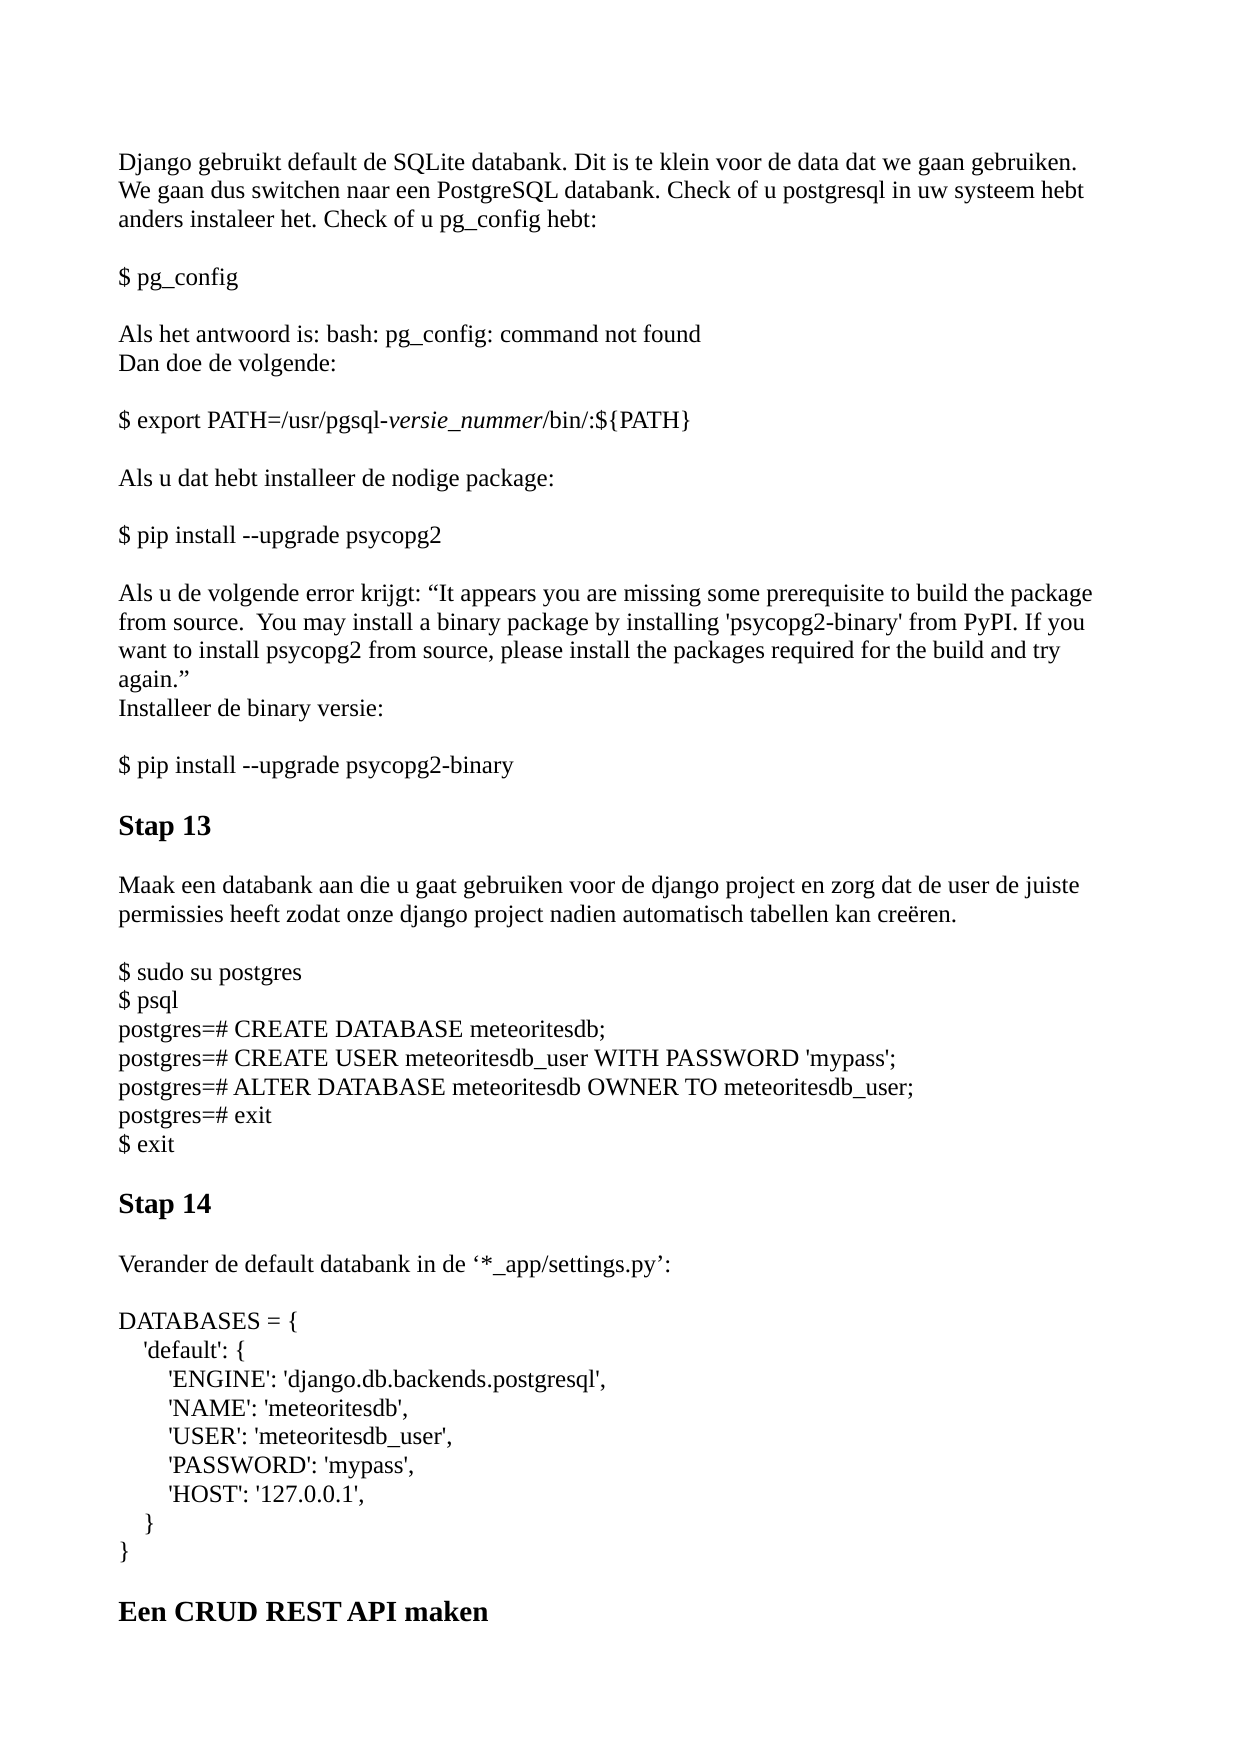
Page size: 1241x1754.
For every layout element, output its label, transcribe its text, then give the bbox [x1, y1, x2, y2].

text Stap 13 [118, 808, 1122, 842]
text Stap 14 [118, 1187, 1122, 1220]
text postgres=# exit [118, 1100, 1122, 1129]
text } [118, 1536, 1122, 1565]
text Als u de volgende error krijgt: “It appears you are missing some prerequisite to build the package from source. You may install a binary package by installing 'psycopg2-binary' from PyPI. If you want to install psycopg2 from source, please install the packages required for the build and try again.” [118, 578, 1122, 693]
text $ pip install --upgrade psycopg2-binary [118, 751, 1122, 779]
text $ export PATH=/usr/pgsql-versie_nummer/bin/:${PATH} [118, 406, 1122, 434]
text postgres=# CREATE USER meteoritesdb_user WITH PASSWORD 'mypass'; [118, 1043, 1122, 1072]
text Dan doe de volgende: [118, 348, 1122, 377]
text Een CRUD REST API maken [118, 1594, 1122, 1627]
text 'PASSWORD': 'mypass', [118, 1450, 1122, 1479]
text 'USER': 'meteoritesdb_user', [118, 1421, 1122, 1450]
text $ pip install --upgrade psycopg2 [118, 521, 1122, 549]
text $ psql [118, 985, 1122, 1014]
text Als u dat hebt installeer de nodige package: [118, 463, 1122, 492]
text Django gebruikt default de SQLite databank. Dit is te klein voor de data dat we gaan gebruiken. [118, 147, 1122, 176]
text Als het antwoord is: bash: pg_config: command not found [118, 319, 1122, 348]
text $ pg_config [118, 262, 1122, 291]
text Verander de default databank in de ‘*_app/settings.py’: [118, 1249, 1122, 1278]
text Maak een databank aan die u gaat gebruiken voor de django project en zorg dat de user de juiste permissies heeft zodat onze django project nadien automatisch tabellen kan creëren. [118, 870, 1122, 928]
text } [118, 1508, 1122, 1536]
text We gaan dus switchen naar een PostgreSQL databank. Check of u postgresql in uw systeem hebt anders instaleer het. Check of u pg_config hebt: [118, 176, 1122, 233]
text 'default': { [118, 1335, 1122, 1364]
text 'NAME': 'meteoritesdb', [118, 1393, 1122, 1421]
text 'HOST': '127.0.0.1', [118, 1479, 1122, 1508]
text 'ENGINE': 'django.db.backends.postgresql', [118, 1364, 1122, 1393]
text $ sudo su postgres [118, 957, 1122, 985]
text $ exit [118, 1129, 1122, 1158]
text DATABASES = { [118, 1306, 1122, 1335]
text postgres=# CREATE DATABASE meteoritesdb; [118, 1014, 1122, 1043]
text Installeer de binary versie: [118, 693, 1122, 722]
text postgres=# ALTER DATABASE meteoritesdb OWNER TO meteoritesdb_user; [118, 1072, 1122, 1100]
